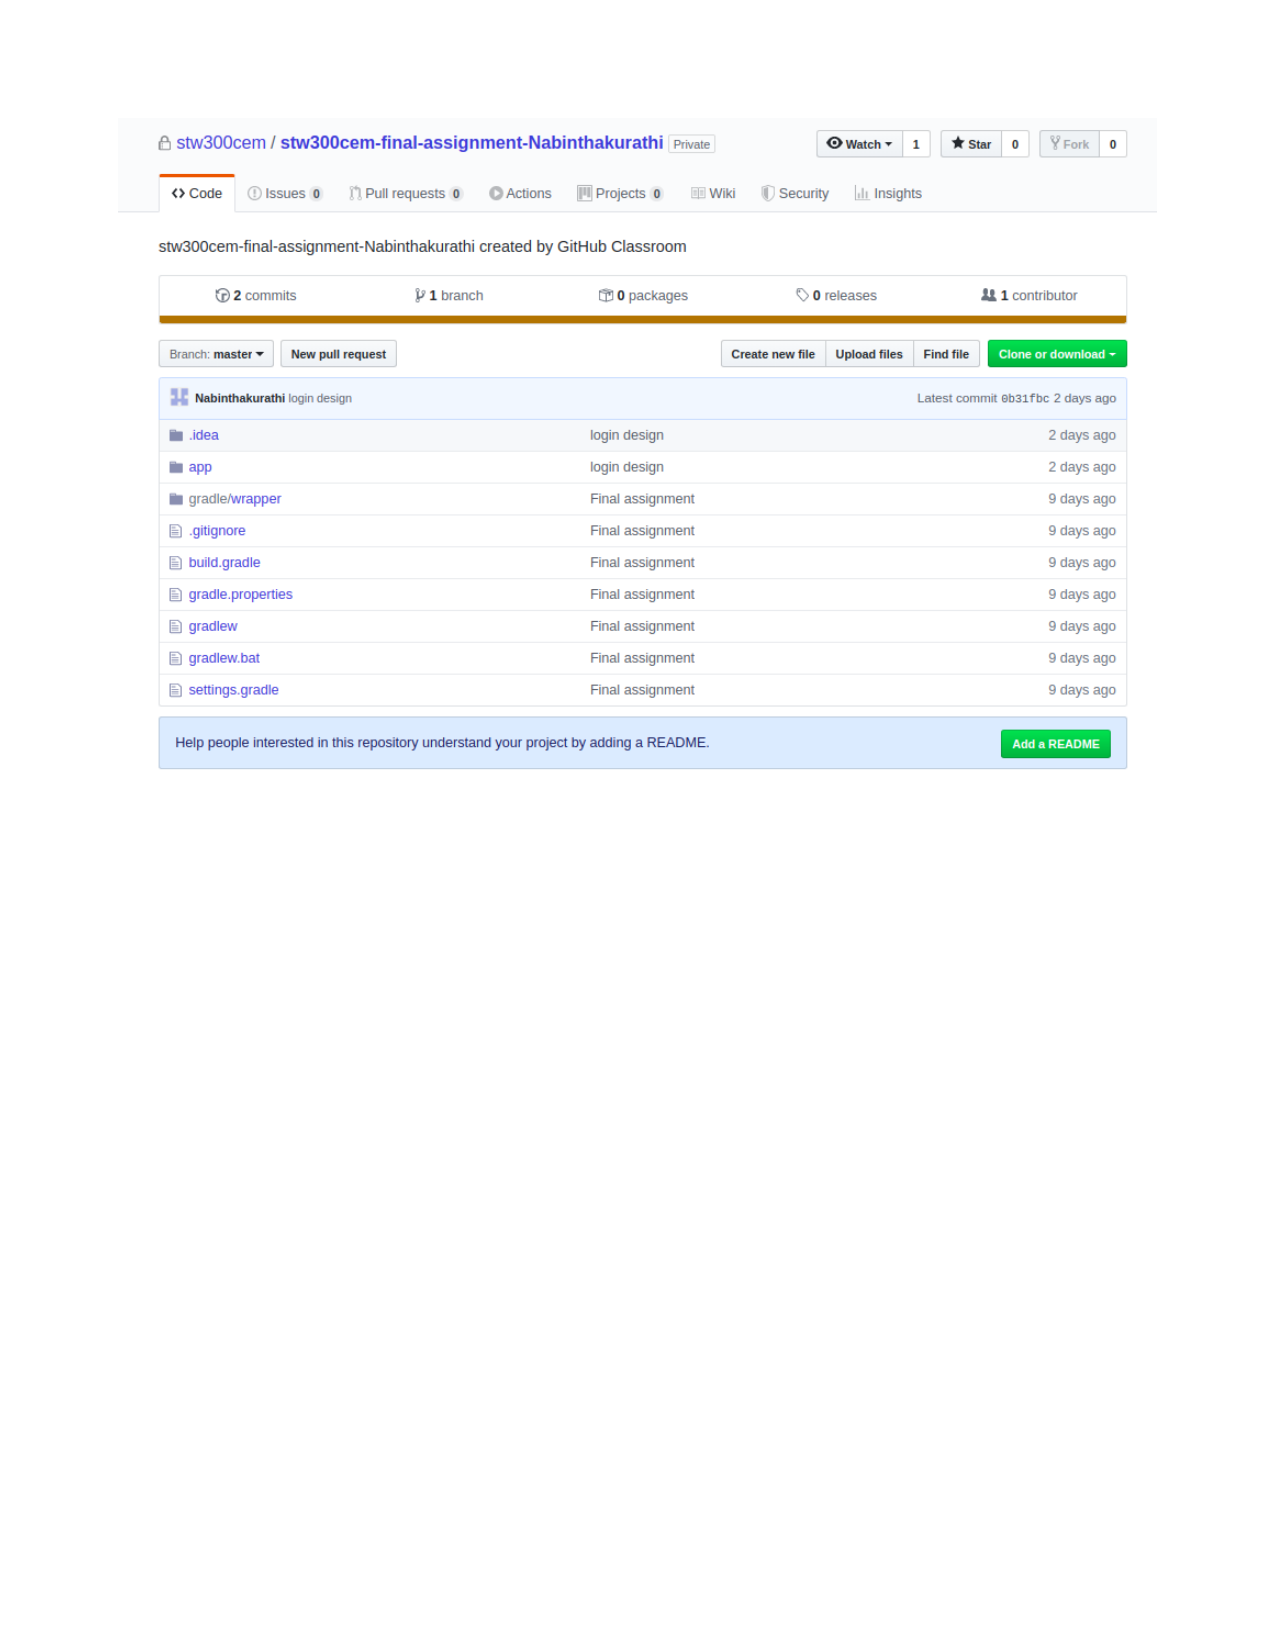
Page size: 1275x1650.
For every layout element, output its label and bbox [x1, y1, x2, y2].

picture [118, 118, 1157, 778]
